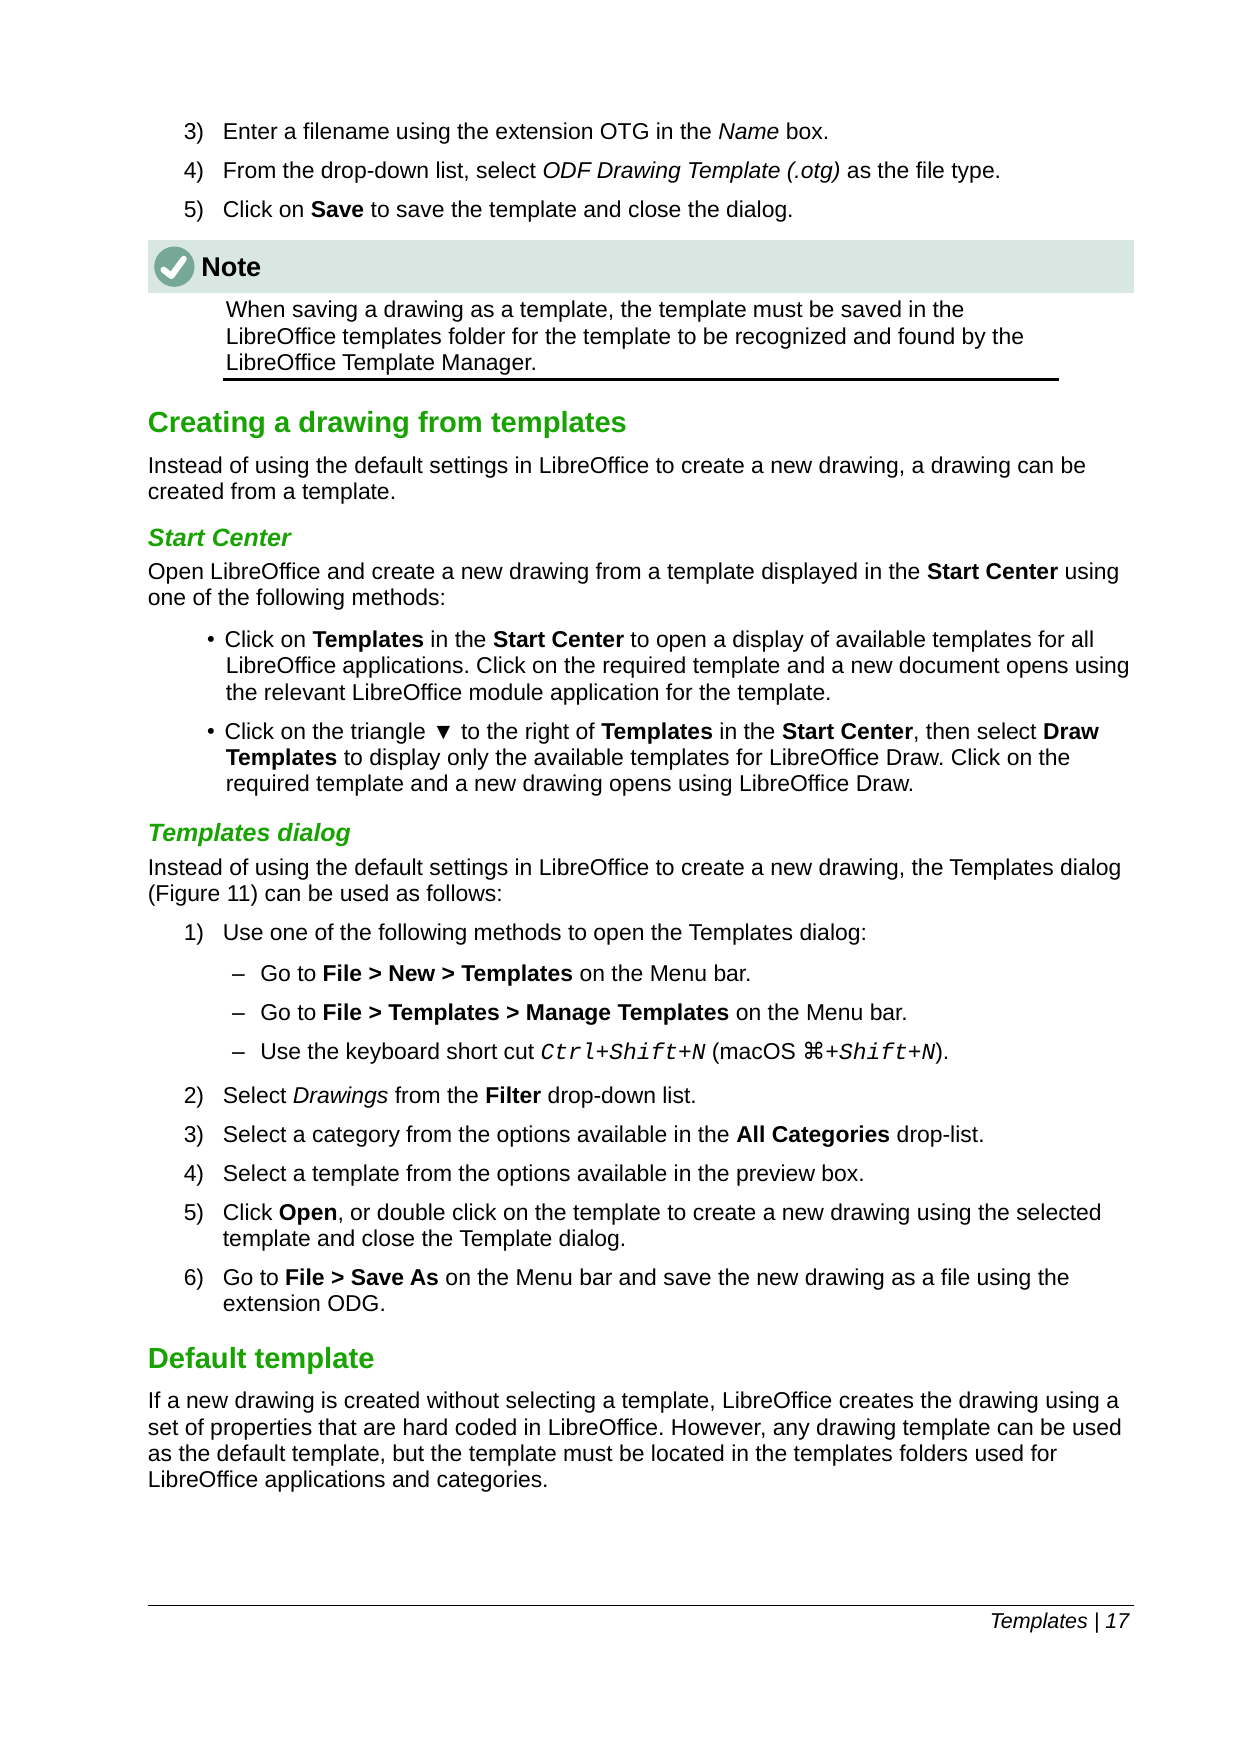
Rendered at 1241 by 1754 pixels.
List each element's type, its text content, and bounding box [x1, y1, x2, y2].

list Go to File > Save As on the Menu bar and save the new drawing as a file using the extension ODG. [204, 1264, 1134, 1316]
subtitle Templates dialog [148, 818, 1134, 847]
list Use the keyboard short cut Ctrl+Shift+N (macOS ⌘+Shift+N). [229, 1035, 1134, 1069]
list Click on the triangle ▼ to the right of Templates in the Start Center, then select Draw Templates to display only the available templates for LibreOffice Draw. Click on the required template and a new drawing opens using LibreOffice Draw. [204, 715, 1134, 800]
list Enter a filename using the extension OTG in the Name box. [204, 118, 1134, 144]
list From the drop-down list, select ODF Drawing Template (.otg) as the file type. [204, 157, 1134, 183]
list Go to File > Templates > Manage Templates on the Menu bar. [229, 996, 1134, 1026]
list Go to File > New > Templates on the Menu bar. [229, 957, 1134, 987]
subtitle Start Center [148, 523, 1134, 552]
text Instead of using the default settings in LibreOffice to create a new drawing, the Templates dialog (Figure 11) can be used as follows: [148, 853, 1134, 906]
list Select a template from the options available in the preview box. [204, 1159, 1134, 1186]
subtitle Note [148, 240, 1134, 293]
text When saving a drawing as a template, the template must be saved in the LibreOffice templates folder for the template to be recognized and found by the LibreOffice Template Manager. [223, 293, 1059, 378]
list Select Drawings from the Filter drop-down list. [204, 1082, 1134, 1108]
list Click on Templates in the Start Center to open a display of available templates for all LibreOffice applications. Click on the required template and a new document opens using the relevant LibreOffice module application for the template. [204, 623, 1134, 705]
text Open LibreOffice and create a new drawing from a template displayed in the Start Center using one of the following methods: [148, 558, 1134, 611]
list Click Open, or double click on the template to create a new drawing using the selected template and close the Template dialog. [204, 1198, 1134, 1251]
list Click on Save to save the template and close the dialog. [204, 196, 1134, 222]
text Instead of using the default settings in LibreOffice to create a new drawing, a drawing can be created from a template. [148, 452, 1134, 504]
subtitle Default template [148, 1341, 1134, 1375]
list Select a category from the options available in the All Categories drop-list. [204, 1121, 1134, 1147]
text If a new drawing is created without selecting a template, LibreOffice creates the drawing using a set of properties that are hard coded in LibreOffice. However, any drawing template can be used as the default template, but the template must be located in the templates folders used for LibreOffice applications and categories. [148, 1387, 1134, 1493]
subtitle Creating a drawing from templates [148, 406, 1134, 439]
list Use one of the following methods to open the Templates dialog: [204, 919, 1134, 945]
